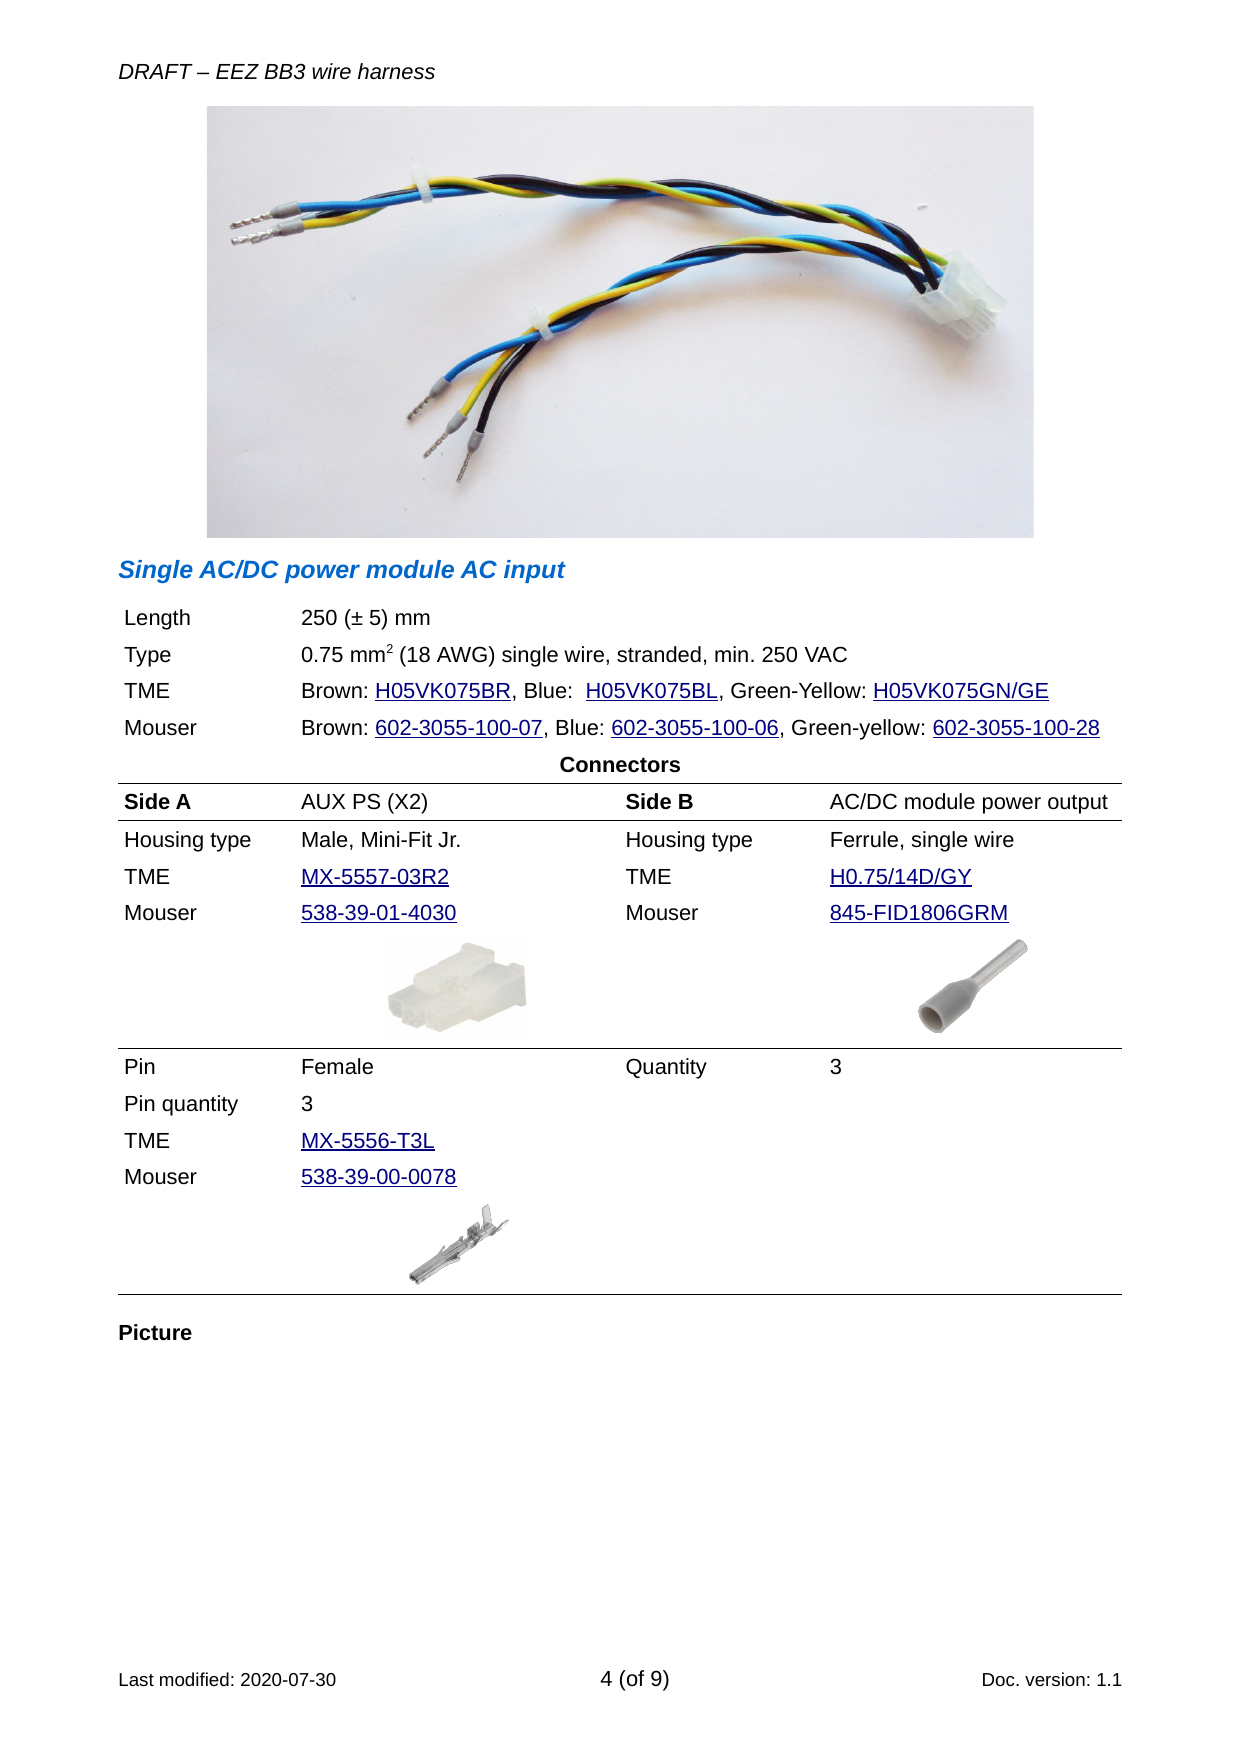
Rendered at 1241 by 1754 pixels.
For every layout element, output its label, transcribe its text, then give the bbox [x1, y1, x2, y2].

table_cell [118, 931, 295, 1047]
table_cell [824, 1195, 1122, 1294]
table_cell Mouser [118, 895, 295, 931]
table_header [620, 599, 824, 636]
table_cell TME [118, 858, 295, 894]
table_cell Pin [118, 1049, 295, 1085]
table_header 250 (± 5) mm [295, 599, 620, 636]
table_cell 3 [295, 1085, 620, 1122]
table_cell Female [295, 1049, 620, 1085]
table_cell Ferrule, single wire [824, 821, 1122, 858]
table_cell Brown: H05VK075BR, Blue: H05VK075BL, Green-Yellow: H05VK075GN/GE [295, 673, 1122, 709]
table_cell Male, Mini-Fit Jr. [295, 821, 620, 858]
table_cell [620, 931, 824, 1047]
table_cell [620, 1085, 824, 1122]
subtitle Single AC/DC power module AC input [118, 106, 1122, 584]
table_cell [295, 1195, 620, 1294]
table_cell 845-FID1806GRM [824, 895, 1122, 931]
table_cell [824, 1085, 1122, 1122]
table_cell Pin quantity [118, 1085, 295, 1122]
table_cell MX-5557-03R2 [295, 858, 620, 894]
table_cell AUX PS (X2) [295, 784, 620, 820]
table_cell [824, 1122, 1122, 1158]
picture [398, 1200, 517, 1286]
table_cell [824, 1035, 1122, 1047]
table_cell MX-5556-T3L [295, 1122, 620, 1158]
table_cell AC/DC module power output [824, 784, 1122, 820]
table_cell Quantity [620, 1049, 824, 1085]
table_cell Brown: 602-3055-100-07, Blue: 602-3055-100-06, Green-yellow: 602-3055-100-28 [295, 709, 1122, 746]
table_cell 3 [824, 1049, 1122, 1085]
table_cell Housing type [620, 821, 824, 858]
table_header Length [118, 599, 295, 636]
table_cell TME [620, 858, 824, 894]
table_cell [824, 1159, 1122, 1195]
table_cell 538-39-00-0078 [295, 1159, 620, 1195]
table_cell Side A [118, 784, 295, 820]
table_cell 538-39-01-4030 [295, 895, 620, 931]
table_cell Side B [620, 784, 824, 820]
table_cell 0.75 mm2 (18 AWG) single wire, stranded, min. 250 VAC [295, 636, 1122, 672]
table_cell [118, 1195, 295, 1294]
table_cell Type [118, 636, 295, 672]
table_cell [620, 1195, 824, 1294]
table_cell H0.75/14D/GY [824, 858, 1122, 894]
table_header [824, 599, 1122, 636]
table_cell [620, 1122, 824, 1158]
picture [206, 106, 1034, 538]
table_cell Mouser [118, 1159, 295, 1195]
table_cell [620, 1159, 824, 1195]
table_cell [824, 931, 1122, 1034]
table_cell [295, 931, 620, 1047]
table_cell Mouser [118, 709, 295, 746]
table_cell TME [118, 1122, 295, 1158]
picture [915, 936, 1031, 1035]
table_cell TME [118, 673, 295, 709]
table_cell Connectors [118, 746, 1122, 782]
text Picture [118, 1320, 1122, 1346]
picture [383, 936, 532, 1039]
table_cell Mouser [620, 895, 824, 931]
table_cell Housing type [118, 821, 295, 858]
